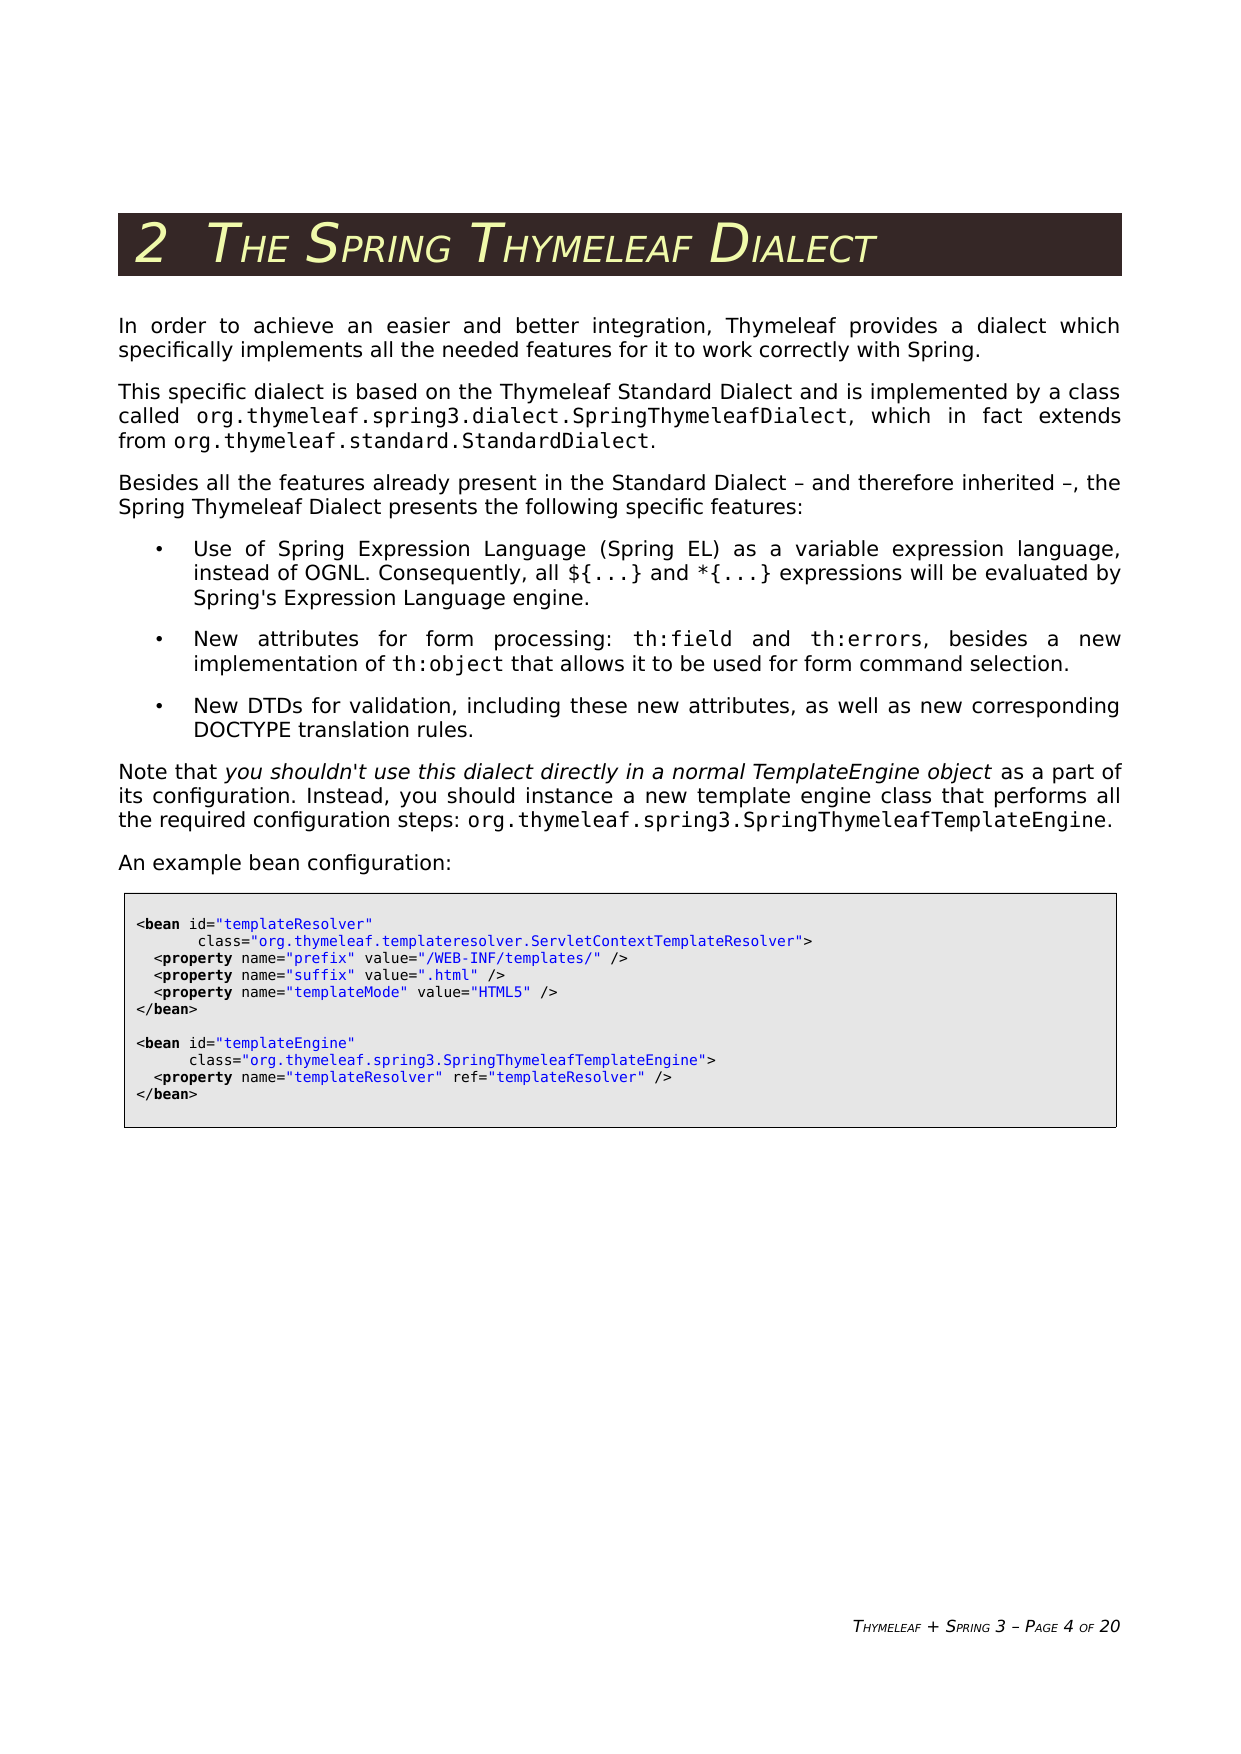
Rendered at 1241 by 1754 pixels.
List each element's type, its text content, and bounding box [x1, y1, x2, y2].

list Use of Spring Expression Language (Spring EL) as a variable expression language, instead of OGNL. Consequently, all ${...} and *{...} expressions will be evaluated by Spring's Expression Language engine. [156, 537, 1122, 610]
list New DTDs for validation, including these new attributes, as well as new corresponding DOCTYPE translation rules. [156, 694, 1122, 742]
text Note that you shouldn't use this dialect directly in a normal TemplateEngine object as a part of its configuration. Instead, you should instance a new template engine class that performs all the required configuration steps: org.thymeleaf.spring3.SpringThymeleafTemplateEngine. [118, 760, 1122, 833]
subtitle The Spring Thymeleaf Dialect [118, 213, 1122, 276]
text Besides all the features already present in the Standard Dialect – and therefore inherited –, the Spring Thymeleaf Dialect presents the following specific features: [118, 471, 1122, 519]
text <bean id="templateResolver" class="org.thymeleaf.templateresolver.ServletContextTemplateResolver"> <property name="prefix" value="/WEB-INF/templates/" /> <property name="suffix" value=".html" /> <property name="templateMode" value="HTML5" /> </bean> <bean id="templateEngine" class="org.thymeleaf.spring3.SpringThymeleafTemplateEngine"> <property name="templateResolver" ref="templateResolver" /> </bean> [125, 894, 1116, 1127]
text An example bean configuration: [118, 851, 1122, 875]
text In order to achieve an easier and better integration, Thymeleaf provides a dialect which specifically implements all the needed features for it to work correctly with Spring. [118, 314, 1122, 362]
list New attributes for form processing: th:field and th:errors, besides a new implementation of th:object that allows it to be used for form command selection. [156, 627, 1122, 676]
text This specific dialect is based on the Thymeleaf Standard Dialect and is implemented by a class called org.thymeleaf.spring3.dialect.SpringThymeleafDialect, which in fact extends from org.thymeleaf.standard.StandardDialect. [118, 380, 1122, 453]
